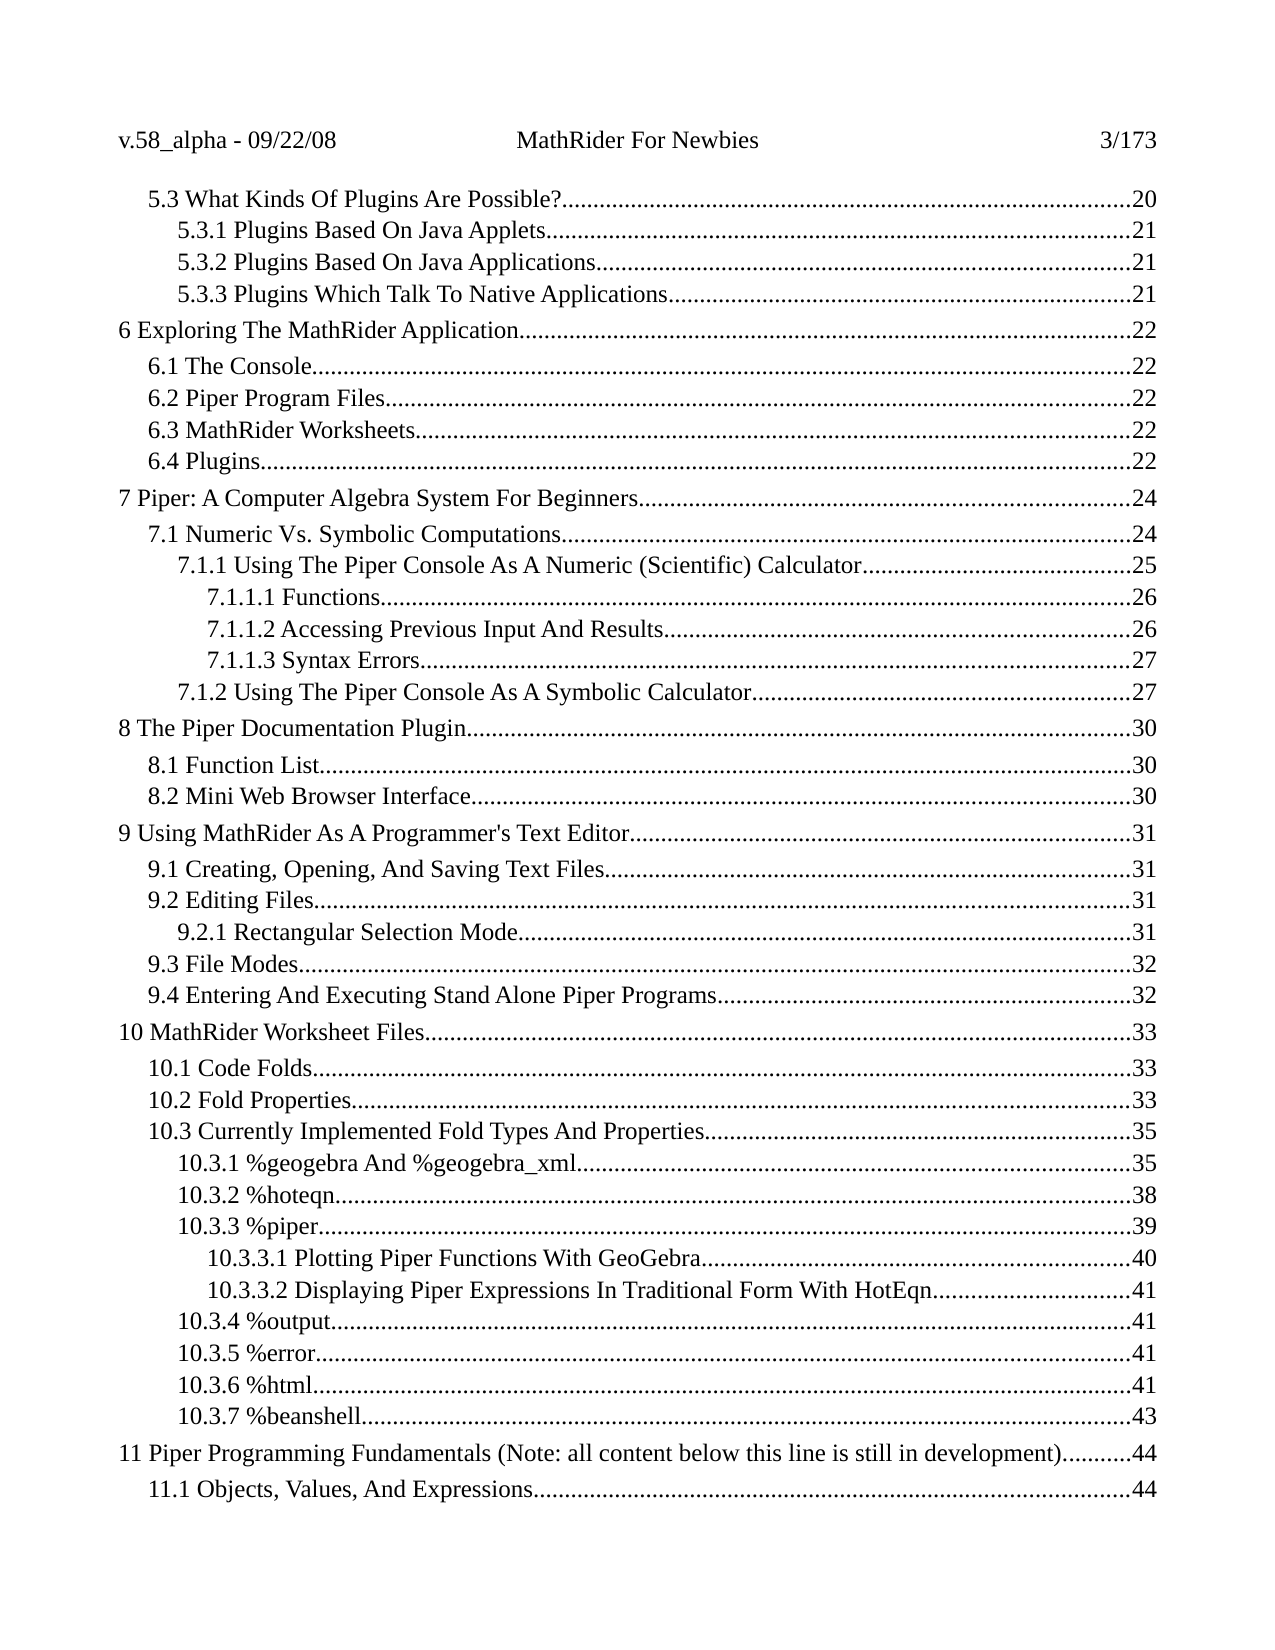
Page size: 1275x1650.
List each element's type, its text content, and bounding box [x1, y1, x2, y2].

text 10.1 Code Folds 33 [148, 1053, 1157, 1082]
text 9.1 Creating, Opening, And Saving Text Files 31 [148, 854, 1157, 883]
text 9.2.1 Rectangular Selection Mode 31 [177, 917, 1157, 946]
text 8.1 Function List 30 [148, 750, 1157, 778]
text 8 The Piper Documentation Plugin 30 [118, 713, 1157, 742]
text 10 MathRider Worksheet Files 33 [118, 1017, 1157, 1046]
text 5.3.3 Plugins Which Talk To Native Applications 21 [177, 279, 1157, 308]
text 7.1.1 Using The Piper Console As A Numeric (Scientific) Calculator 25 [177, 551, 1157, 579]
text 10.3 Currently Implemented Fold Types And Properties 35 [148, 1116, 1157, 1145]
text 7.1.1.1 Functions 26 [207, 582, 1157, 611]
text 5.3.1 Plugins Based On Java Applets 21 [177, 216, 1157, 244]
text 10.3.5 %error 41 [177, 1338, 1157, 1367]
text 9.3 File Modes 32 [148, 949, 1157, 978]
text 7.1.2 Using The Piper Console As A Symbolic Calculator 27 [177, 677, 1157, 706]
text 11.1 Objects, Values, And Expressions 44 [148, 1474, 1157, 1503]
text 10.2 Fold Properties 33 [148, 1085, 1157, 1113]
text 6.1 The Console 22 [148, 351, 1157, 380]
text 7 Piper: A Computer Algebra System For Beginners 24 [118, 483, 1157, 511]
text 10.3.3 %piper 39 [177, 1211, 1157, 1240]
text 8.2 Mini Web Browser Interface 30 [148, 781, 1157, 810]
text 9 Using MathRider As A Programmer's Text Editor 31 [118, 818, 1157, 846]
text 6 Exploring The MathRider Application 22 [118, 315, 1157, 344]
text 7.1.1.3 Syntax Errors 27 [207, 646, 1157, 674]
text 10.3.2 %hoteqn 38 [177, 1180, 1157, 1208]
text 7.1.1.2 Accessing Previous Input And Results 26 [207, 614, 1157, 643]
text 5.3.2 Plugins Based On Java Applications 21 [177, 247, 1157, 276]
text 10.3.7 %beanshell 43 [177, 1401, 1157, 1430]
text 6.3 MathRider Worksheets 22 [148, 415, 1157, 443]
text 11 Piper Programming Fundamentals (Note: all content below this line is still in development). 44 [118, 1438, 1157, 1466]
text 5.3 What Kinds Of Plugins Are Possible? 20 [148, 184, 1157, 213]
text 6.2 Piper Program Files 22 [148, 383, 1157, 412]
text 7.1 Numeric Vs. Symbolic Computations 24 [148, 519, 1157, 548]
text 9.2 Editing Files 31 [148, 886, 1157, 914]
text 10.3.3.2 Displaying Piper Expressions In Traditional Form With HotEqn 41 [207, 1275, 1157, 1303]
text 10.3.4 %output 41 [177, 1306, 1157, 1335]
text 10.3.1 %geogebra And %geogebra_xml. 35 [177, 1148, 1157, 1177]
text 6.4 Plugins 22 [148, 446, 1157, 475]
text 10.3.3.1 Plotting Piper Functions With GeoGebra 40 [207, 1243, 1157, 1272]
text 10.3.6 %html 41 [177, 1370, 1157, 1398]
text 9.4 Entering And Executing Stand Alone Piper Programs 32 [148, 981, 1157, 1009]
